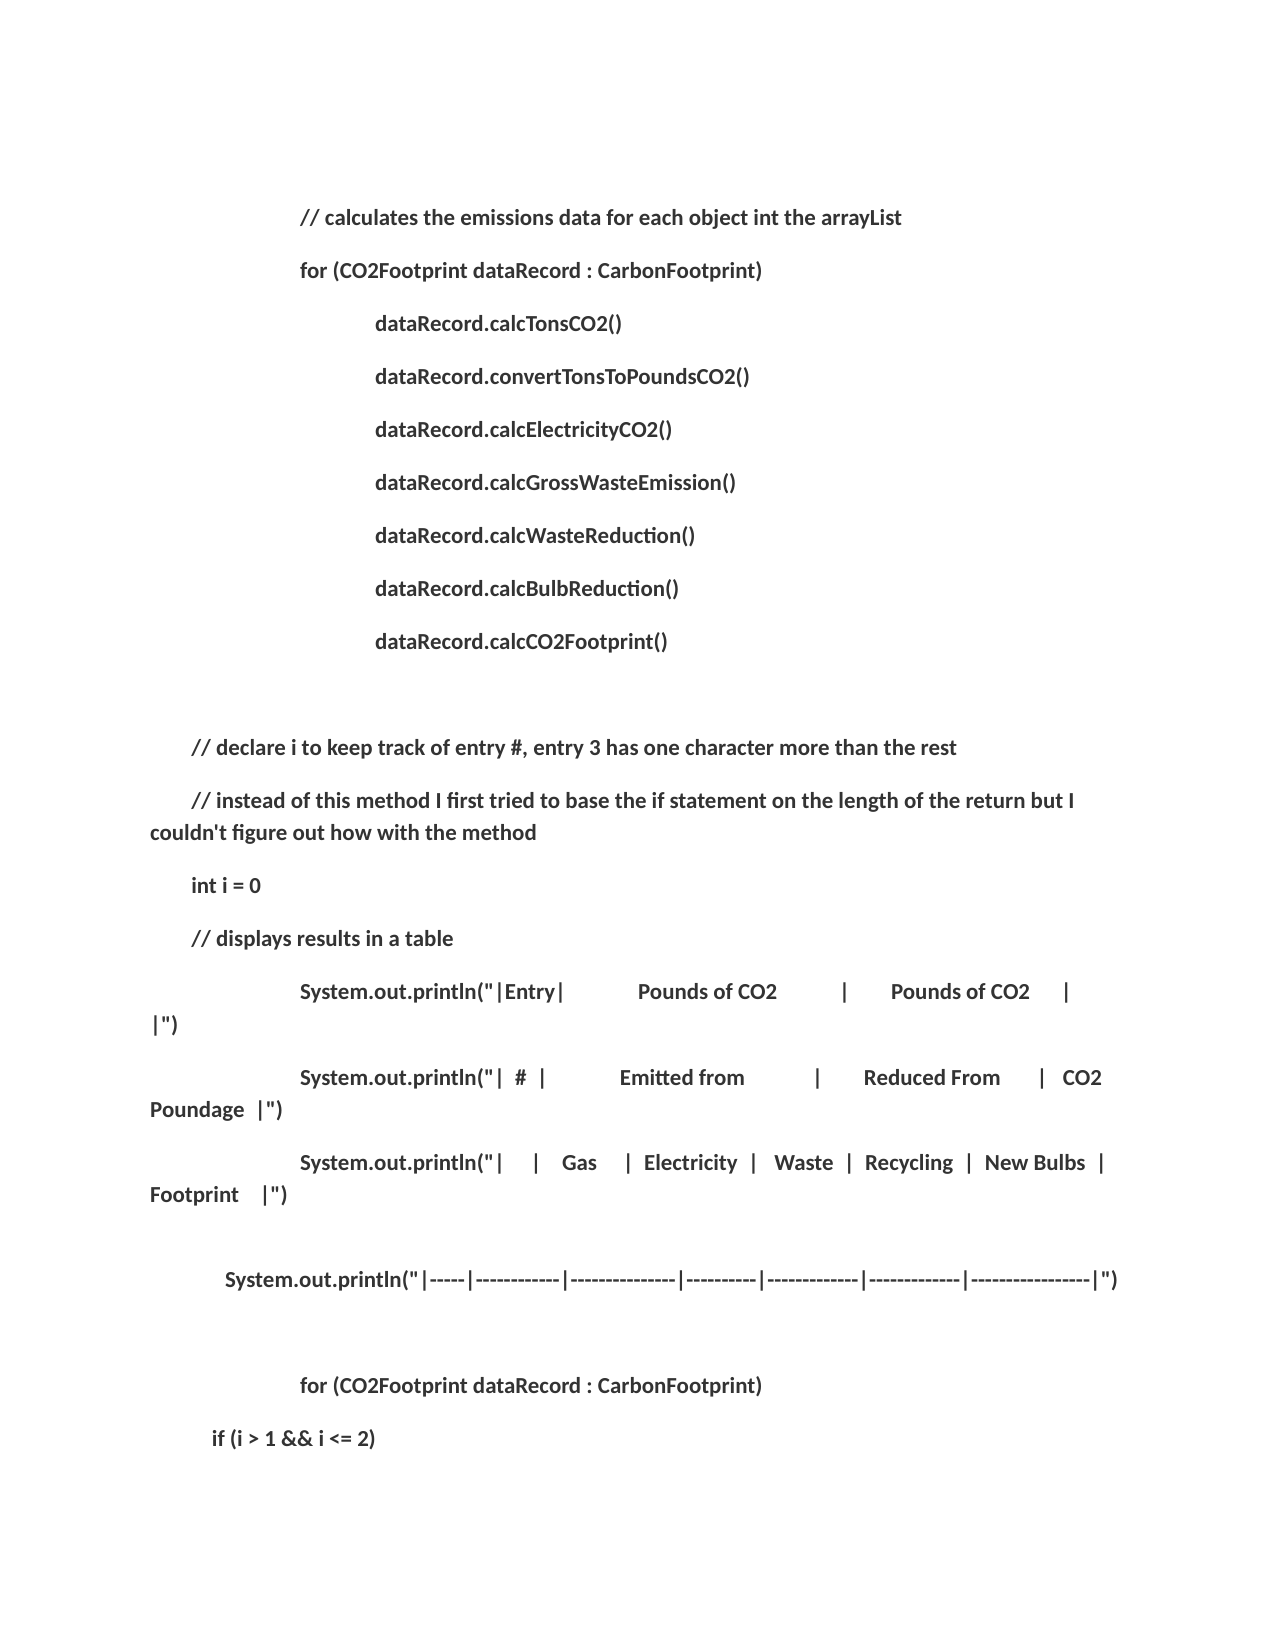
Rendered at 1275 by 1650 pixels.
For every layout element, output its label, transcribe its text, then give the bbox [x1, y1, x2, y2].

text dataRecord.calcCO2Footprint() [150, 627, 1125, 655]
text // calculates the emissions data for each object int the arrayList [150, 203, 1125, 231]
text int i = 0 [150, 871, 1125, 899]
text if (i > 1 && i <= 2) [150, 1424, 1125, 1452]
text for (CO2Footprint dataRecord : CarbonFootprint) [150, 256, 1125, 284]
text // instead of this method I first tried to base the if statement on the length of the return but I couldn't figure out how with the method [150, 786, 1125, 846]
text for (CO2Footprint dataRecord : CarbonFootprint) [150, 1371, 1125, 1399]
text dataRecord.calcWasteReduction() [150, 521, 1125, 549]
text dataRecord.calcBulbReduction() [150, 574, 1125, 602]
text dataRecord.calcTonsCO2() [150, 309, 1125, 337]
text // displays results in a table [150, 924, 1125, 952]
text dataRecord.calcElectricityCO2() [150, 415, 1125, 443]
text dataRecord.convertTonsToPoundsCO2() [150, 362, 1125, 390]
text // declare i to keep track of entry #, entry 3 has one character more than the rest [150, 733, 1125, 761]
text System.out.println("|-----|------------|---------------|----------|-------------|-------------|-----------------|") [150, 1233, 1125, 1293]
text System.out.println("| | Gas | Electricity | Waste | Recycling | New Bulbs | Footprint |") [150, 1148, 1125, 1208]
text System.out.println("|Entry| Pounds of CO2 | Pounds of CO2 | |") [150, 977, 1125, 1038]
text dataRecord.calcGrossWasteEmission() [150, 468, 1125, 496]
text System.out.println("| # | Emitted from | Reduced From | CO2 Poundage |") [150, 1063, 1125, 1123]
